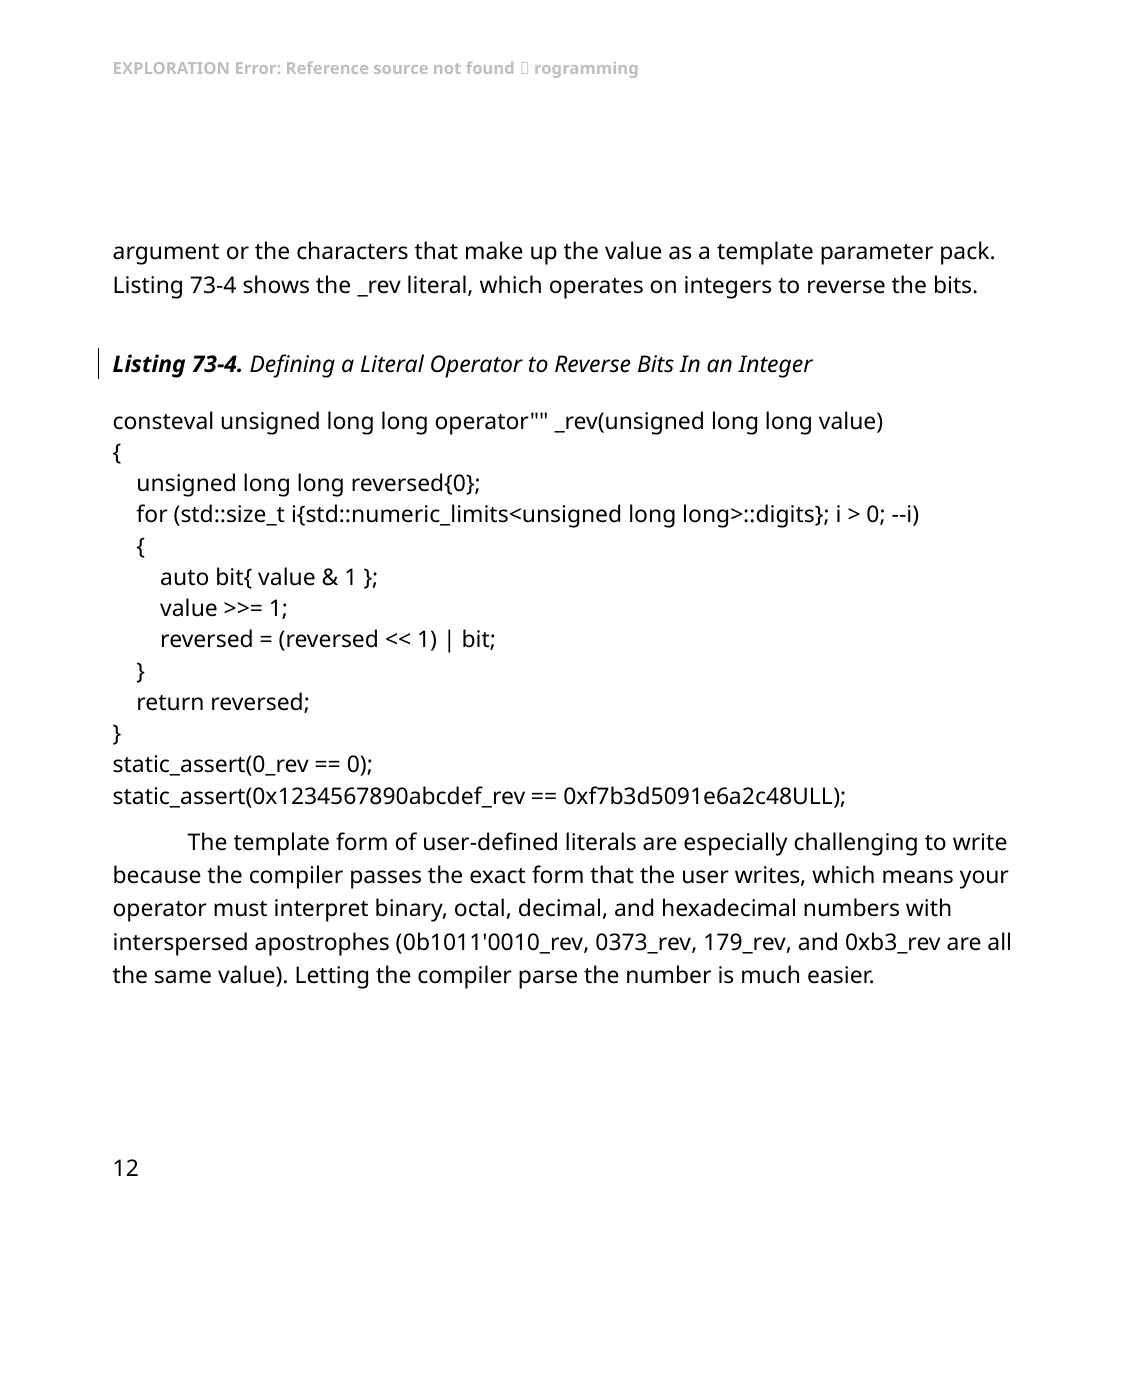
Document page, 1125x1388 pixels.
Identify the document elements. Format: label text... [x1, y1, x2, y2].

text } [112, 655, 1012, 686]
text { [112, 530, 1012, 561]
text auto bit{ value & 1 }; [112, 561, 1012, 592]
text return reversed; [112, 686, 1012, 717]
text Listing 73-4. Defining a Literal Operator to Reverse Bits In an Integer [112, 348, 1012, 379]
text static_assert(0x1234567890abcdef_rev == 0xf7b3d5091e6a2c48ULL); [112, 780, 1012, 811]
text value >>= 1; [112, 592, 1012, 623]
text The template form of user-defined literals are especially challenging to write because the compiler passes the exact form that the user writes, which means your operator must interpret binary, octal, decimal, and hexadecimal numbers with interspersed apostrophes (0b1011'0010_rev, 0373_rev, 179_rev, and 0xb3_rev are all the same value). Letting the compiler parse the number is much easier. [112, 823, 1012, 990]
text unsigned long long reversed{0}; [112, 467, 1012, 498]
text } [112, 717, 1012, 748]
text argument or the characters that make up the value as a template parameter pack. Listing 73-4 shows the _rev literal, which operates on integers to reverse the bits. [112, 233, 1012, 300]
text { [112, 436, 1012, 467]
text consteval unsigned long long operator"" _rev(unsigned long long value) [112, 405, 1012, 436]
text for (std::size_t i{std::numeric_limits<unsigned long long>::digits}; i > 0; --i) [112, 498, 1012, 530]
text reversed = (reversed << 1) | bit; [112, 623, 1012, 655]
text static_assert(0_rev == 0); [112, 748, 1012, 780]
